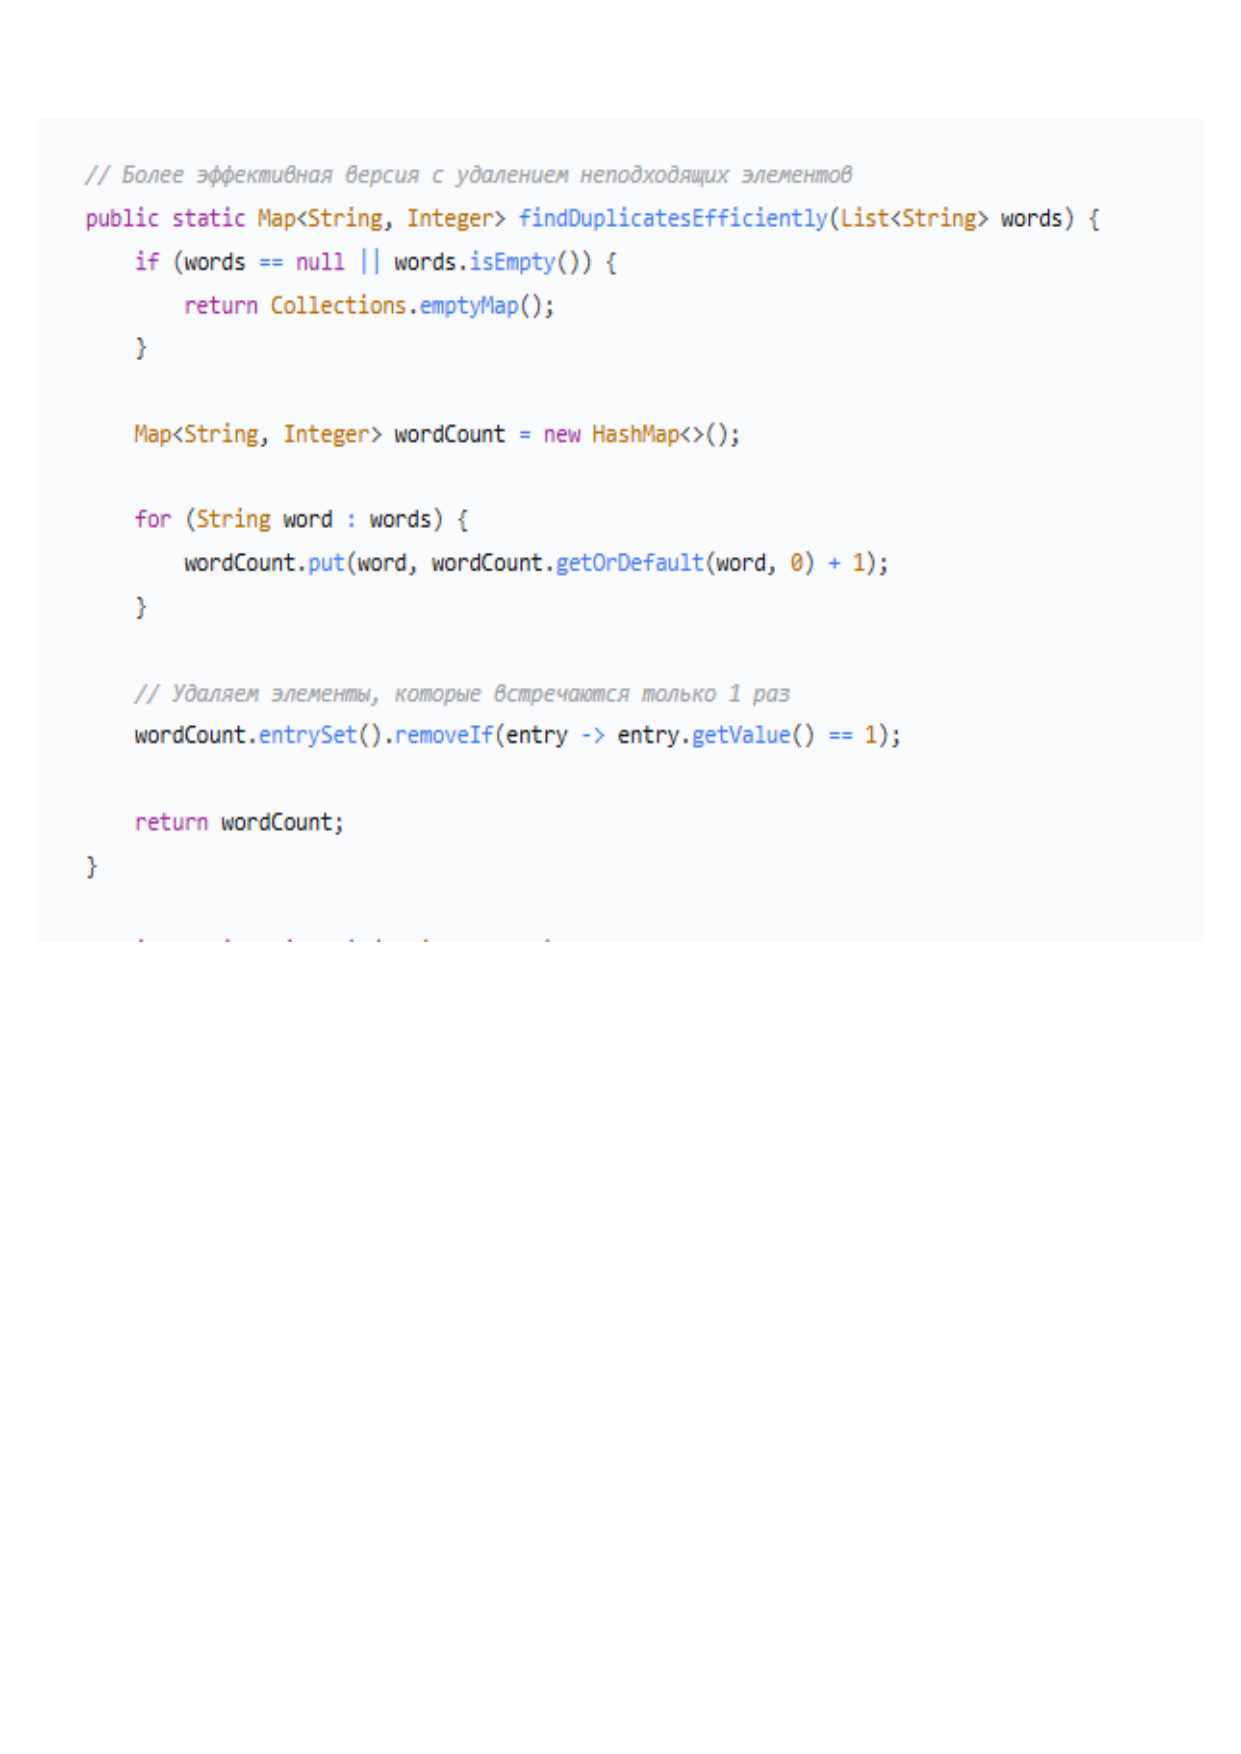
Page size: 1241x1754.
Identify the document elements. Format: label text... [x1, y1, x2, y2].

picture [36, 118, 1204, 942]
text Ниже несколько реешний [118, 942, 1122, 999]
